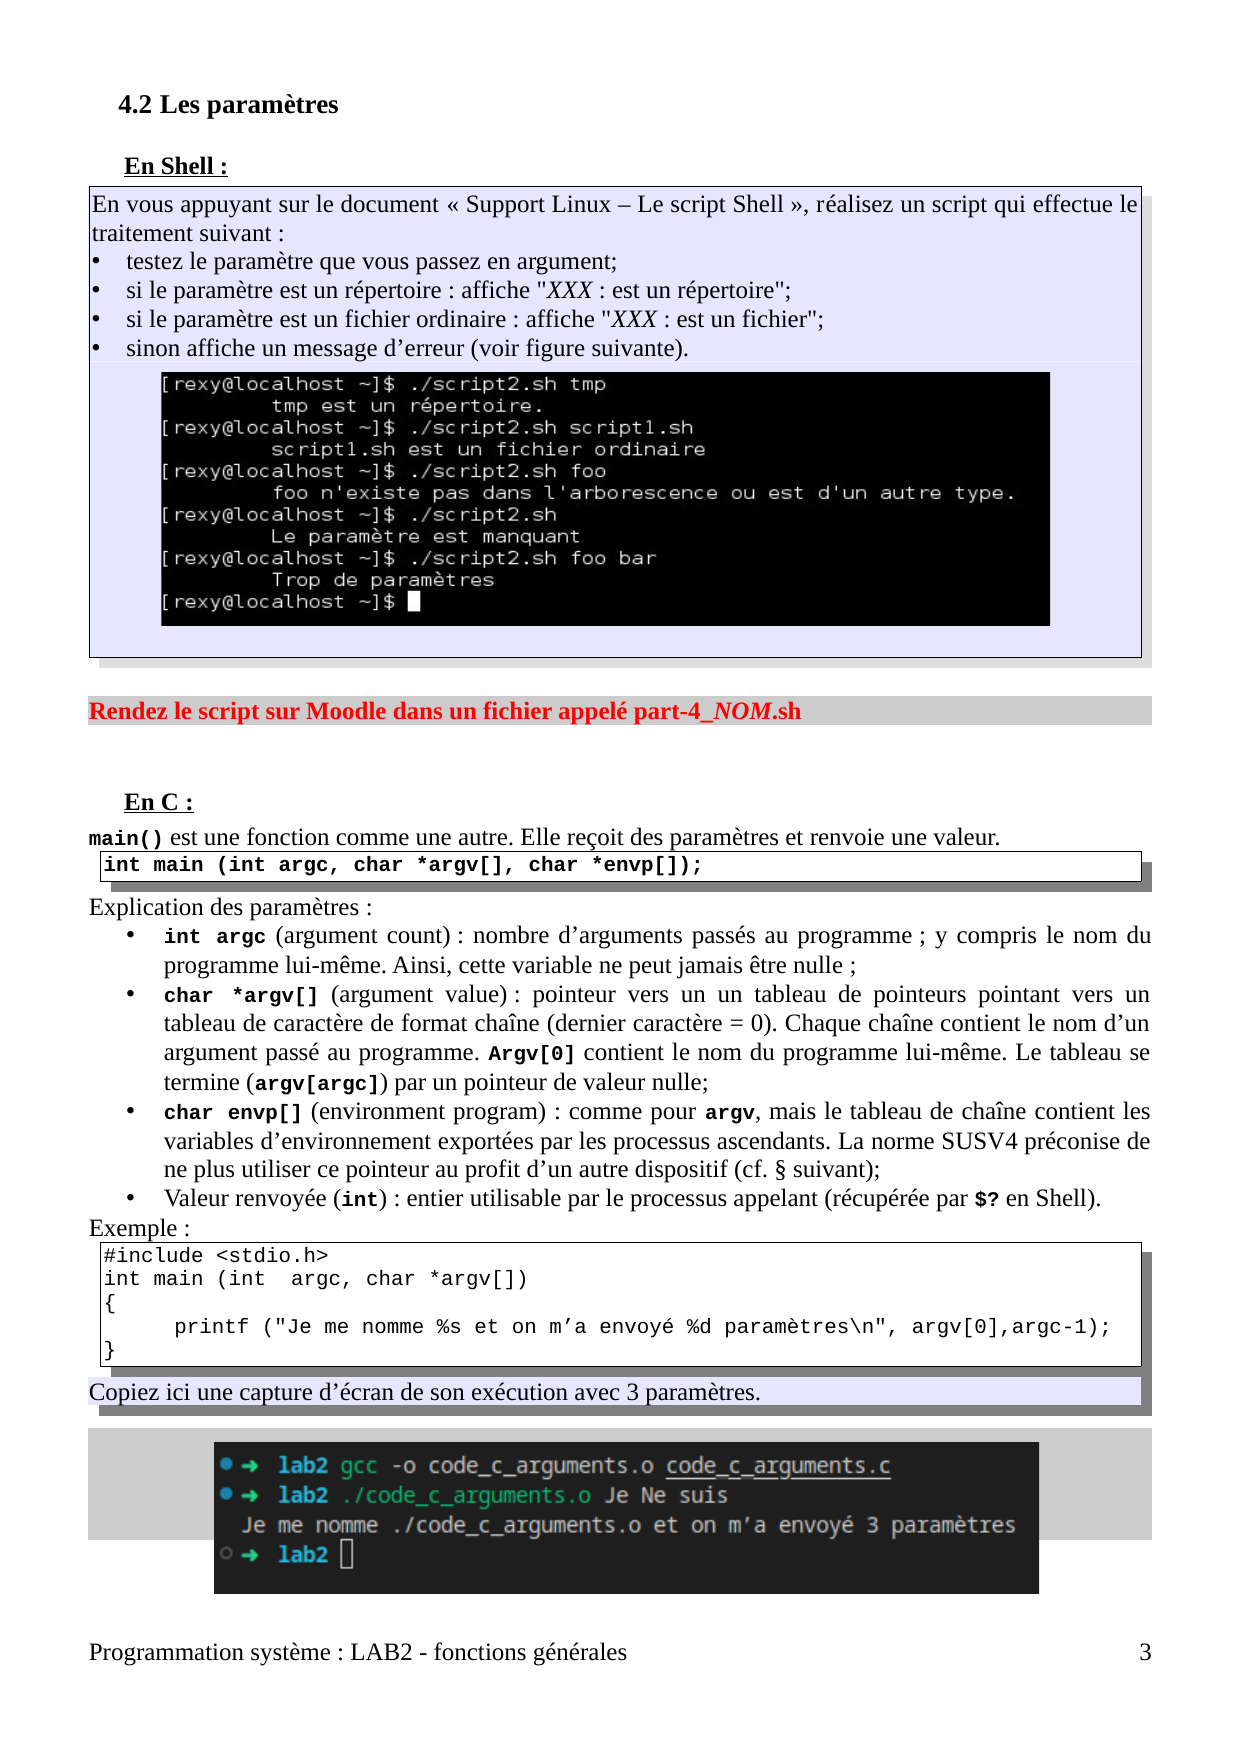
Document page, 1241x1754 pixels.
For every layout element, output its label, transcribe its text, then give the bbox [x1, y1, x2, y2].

text Rendez le script sur Moodle dans un fichier appelé part-4_NOM.sh [88, 696, 1152, 725]
list char envp[] (environment program) : comme pour argv, mais le tableau de chaîne contient les variables d’environnement exportées par les processus ascendants. La norme SUSV4 préconise de ne plus utiliser ce pointeur au profit d’un autre dispositif (cf. § suivant); [126, 1096, 1152, 1183]
list sinon affiche un message d’erreur (voir figure suivante). [90, 330, 1141, 358]
text Exemple : [88, 1213, 1152, 1242]
subtitle En Shell : [88, 151, 1152, 180]
subtitle Les paramètres [118, 88, 1152, 120]
subtitle En C : [88, 787, 1152, 816]
list si le paramètre est un répertoire : affiche "XXX : est un répertoire"; [90, 272, 1141, 301]
list testez le paramètre que vous passez en argument; [90, 243, 1141, 272]
text { [101, 1289, 1141, 1313]
text printf ("Je me nomme %s et on m’a envoyé %d paramètres\n", argv[0],argc-1); [101, 1313, 1141, 1336]
list char *argv[] (argument value) : pointeur vers un un tableau de pointeurs pointant vers un tableau de caractère de format chaîne (dernier caractère = 0). Chaque chaîne contient le nom d’un argument passé au programme. Argv[0] contient le nom du programme lui-même. Le tableau se termine (argv[argc]) par un pointeur de valeur nulle; [126, 979, 1152, 1096]
picture [161, 372, 1051, 626]
text main() est une fonction comme une autre. Elle reçoit des paramètres et renvoie une valeur. [88, 822, 1152, 851]
list Valeur renvoyée (int) : entier utilisable par le processus appelant (récupérée par $? en Shell). [126, 1183, 1152, 1213]
list si le paramètre est un fichier ordinaire : affiche "XXX : est un fichier"; [90, 301, 1141, 330]
list int argc (argument count) : nombre d’arguments passés au programme ; y compris le nom du programme lui-même. Ainsi, cette variable ne peut jamais être nulle ; [126, 920, 1152, 979]
text } [101, 1336, 1141, 1366]
text int main (int argc, char *argv[]) [101, 1265, 1141, 1289]
text En vous appuyant sur le document « Support Linux – Le script Shell », réalisez un script qui effectue le traitement suivant : [90, 187, 1141, 243]
text #include <stdio.h> [101, 1243, 1141, 1265]
text Explication des paramètres : [88, 892, 1152, 920]
text int main (int argc, char *argv[], char *envp[]); [101, 852, 1141, 881]
text Copiez ici une capture d’écran de son exécution avec 3 paramètres. [88, 1377, 1141, 1405]
picture [214, 1442, 1040, 1594]
